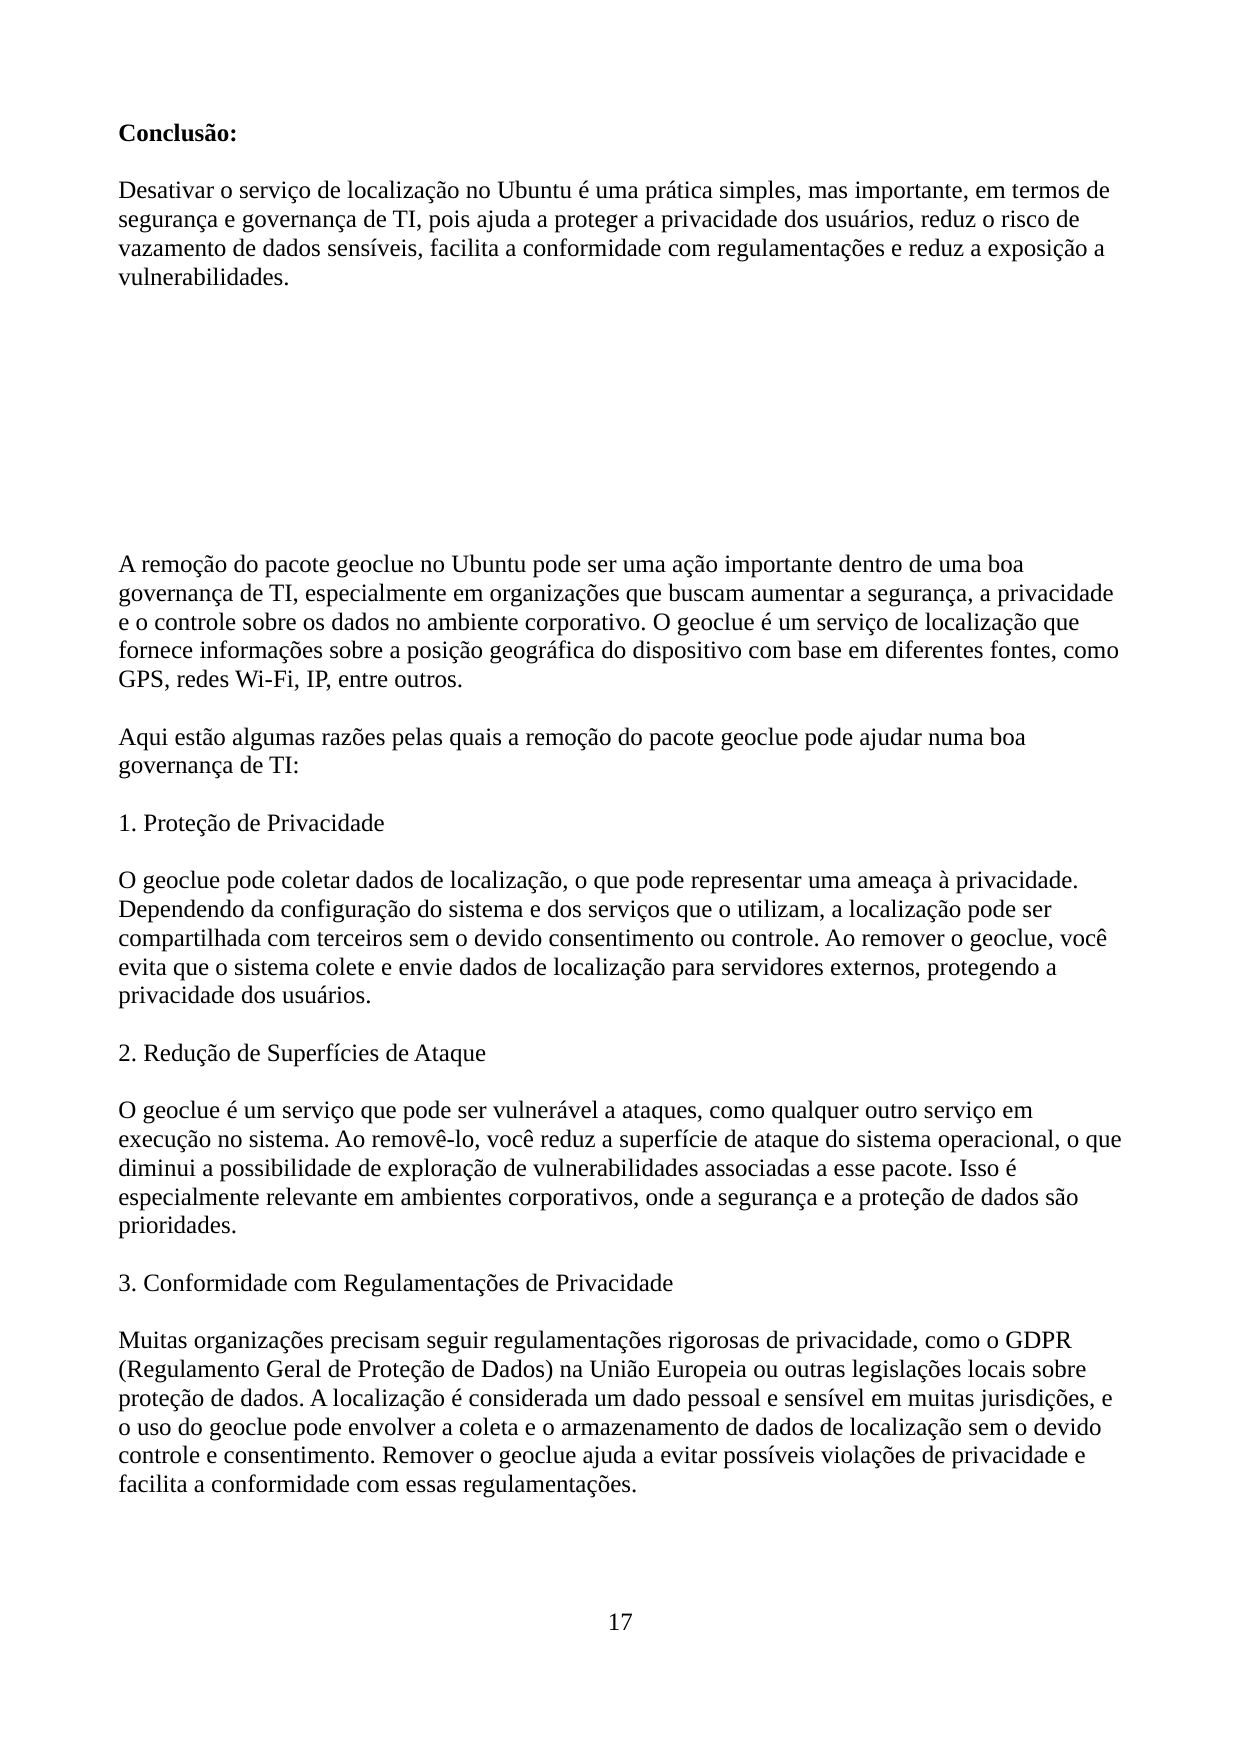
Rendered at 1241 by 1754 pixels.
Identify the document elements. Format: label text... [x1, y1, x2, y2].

text 3. Conformidade com Regulamentações de Privacidade [118, 1268, 1122, 1297]
text Conclusão: [118, 118, 1122, 147]
text Aqui estão algumas razões pelas quais a remoção do pacote geoclue pode ajudar numa boa governança de TI: [118, 722, 1122, 779]
text 1. Proteção de Privacidade [118, 808, 1122, 837]
text O geoclue pode coletar dados de localização, o que pode representar uma ameaça à privacidade. Dependendo da configuração do sistema e dos serviços que o utilizam, a localização pode ser compartilhada com terceiros sem o devido consentimento ou controle. Ao remover o geoclue, você evita que o sistema colete e envie dados de localização para servidores externos, protegendo a privacidade dos usuários. [118, 866, 1122, 1009]
text A remoção do pacote geoclue no Ubuntu pode ser uma ação importante dentro de uma boa governança de TI, especialmente em organizações que buscam aumentar a segurança, a privacidade e o controle sobre os dados no ambiente corporativo. O geoclue é um serviço de localização que fornece informações sobre a posição geográfica do dispositivo com base em diferentes fontes, como GPS, redes Wi-Fi, IP, entre outros. [118, 549, 1122, 693]
text Desativar o serviço de localização no Ubuntu é uma prática simples, mas importante, em termos de segurança e governança de TI, pois ajuda a proteger a privacidade dos usuários, reduz o risco de vazamento de dados sensíveis, facilita a conformidade com regulamentações e reduz a exposição a vulnerabilidades. [118, 176, 1122, 291]
text 2. Redução de Superfícies de Ataque [118, 1038, 1122, 1067]
text O geoclue é um serviço que pode ser vulnerável a ataques, como qualquer outro serviço em execução no sistema. Ao removê-lo, você reduz a superfície de ataque do sistema operacional, o que diminui a possibilidade de exploração de vulnerabilidades associadas a esse pacote. Isso é especialmente relevante em ambientes corporativos, onde a segurança e a proteção de dados são prioridades. [118, 1096, 1122, 1239]
text Muitas organizações precisam seguir regulamentações rigorosas de privacidade, como o GDPR (Regulamento Geral de Proteção de Dados) na União Europeia ou outras legislações locais sobre proteção de dados. A localização é considerada um dado pessoal e sensível em muitas jurisdições, e o uso do geoclue pode envolver a coleta e o armazenamento de dados de localização sem o devido controle e consentimento. Remover o geoclue ajuda a evitar possíveis violações de privacidade e facilita a conformidade com essas regulamentações. [118, 1326, 1122, 1498]
